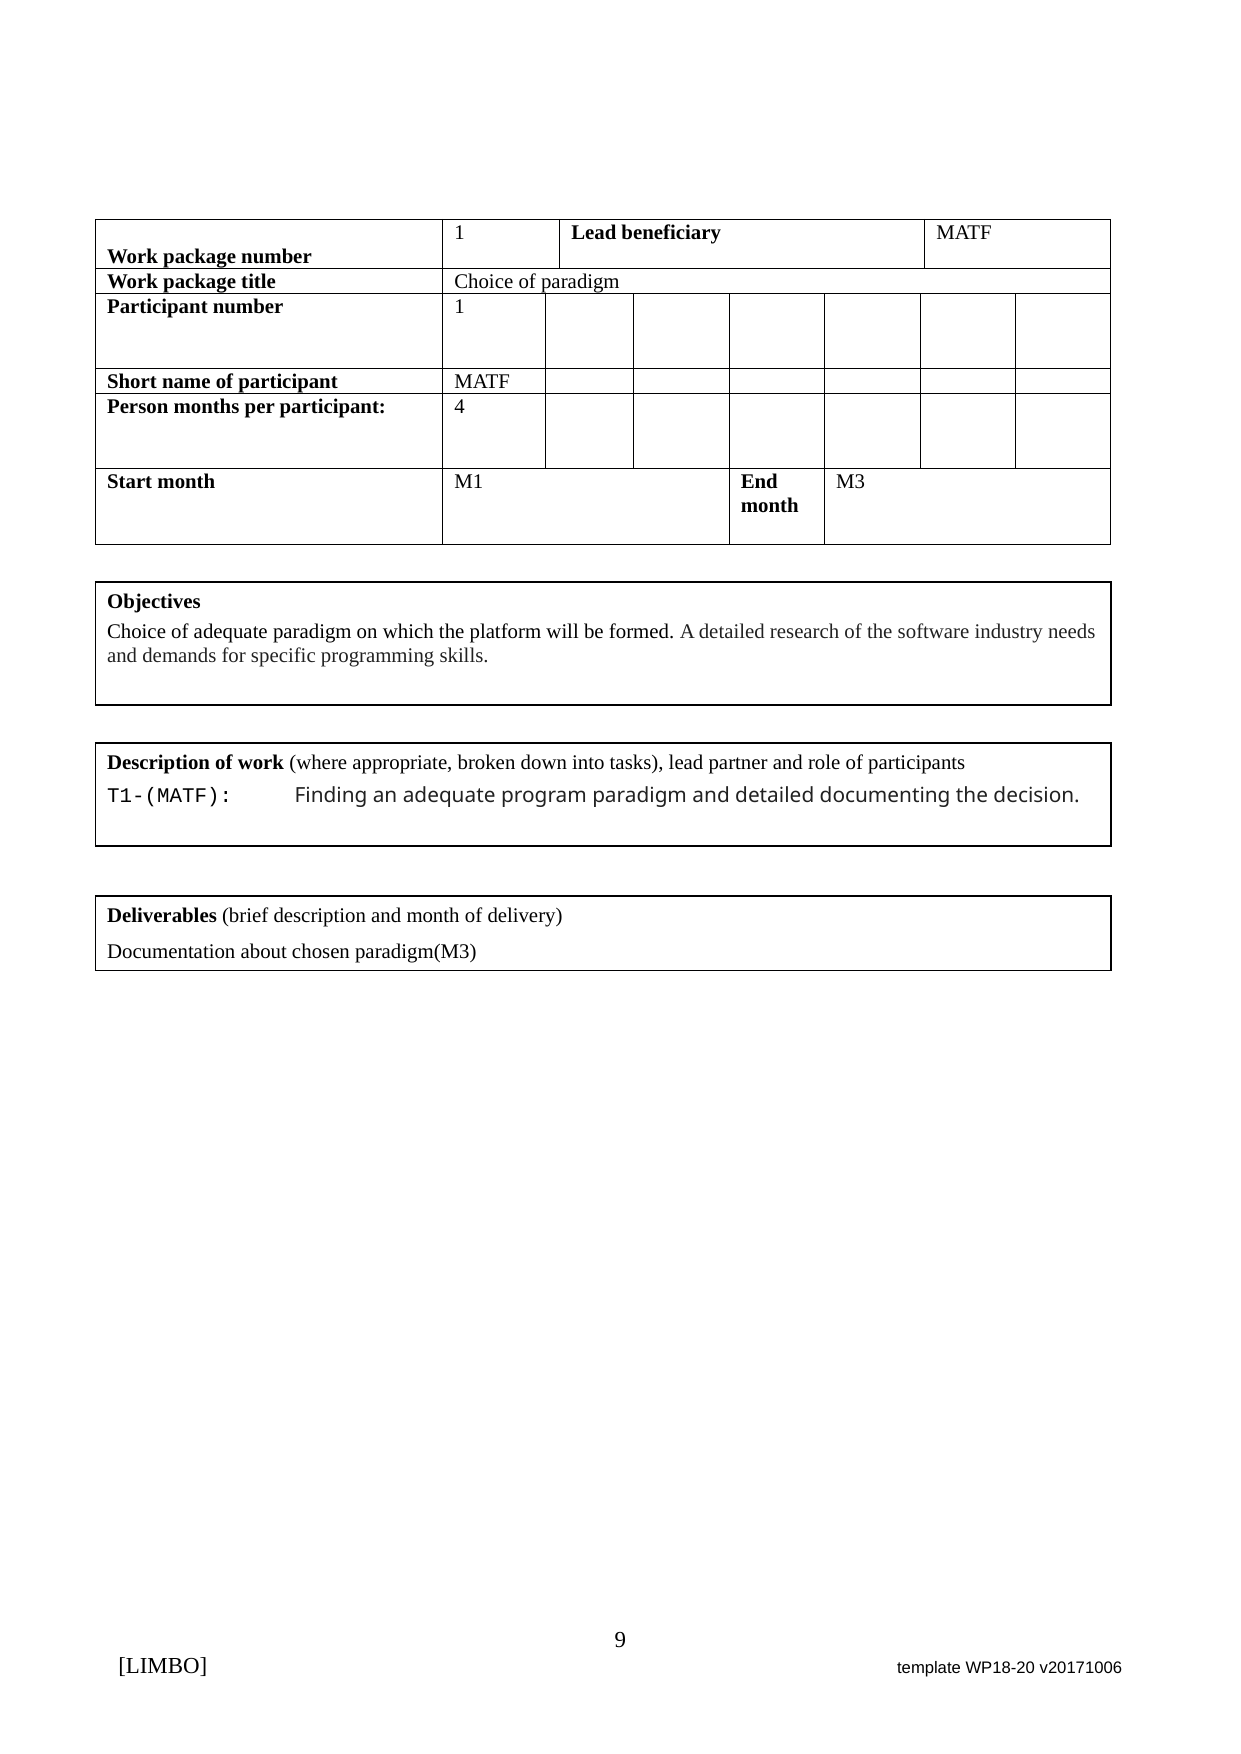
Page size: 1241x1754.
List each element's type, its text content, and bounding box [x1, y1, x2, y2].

table_cell [634, 294, 729, 368]
table_cell M1 [443, 469, 729, 543]
table_cell [825, 394, 920, 468]
table_cell [921, 369, 1015, 393]
table_header Objectives Choice of adequate paradigm on which the platform will be formed. A detailed research of the software industry needs and demands for specific programming skills. [96, 583, 1110, 704]
table_cell 1 [443, 294, 545, 368]
table_header 1 [443, 220, 559, 268]
table_cell [634, 369, 729, 393]
table_cell [730, 294, 824, 368]
table_cell [730, 369, 824, 393]
table_cell [1016, 369, 1110, 393]
table_cell [546, 394, 633, 468]
table_cell Choice of paradigm [443, 269, 1110, 293]
table_cell [1016, 294, 1110, 368]
table_cell M3 [825, 469, 1110, 543]
table_cell MATF [443, 369, 545, 393]
table_header Deliverables (brief description and month of delivery) Documentation about chosen paradigm(M3) [96, 897, 1110, 969]
table_cell [921, 394, 1015, 468]
table_header MATF [925, 220, 1110, 268]
table_cell [634, 394, 729, 468]
table_cell End month [730, 469, 824, 543]
table_cell [546, 294, 633, 368]
table_cell [546, 369, 633, 393]
table_cell Person months per participant: [96, 394, 442, 468]
table_cell 4 [443, 394, 545, 468]
table_cell Participant number [96, 294, 442, 368]
table_cell [825, 294, 920, 368]
table_header Work package number [96, 220, 442, 268]
table_cell [825, 369, 920, 393]
table_cell [730, 394, 824, 468]
table_cell Short name of participant [96, 369, 442, 393]
table_cell Work package title [96, 269, 442, 293]
table_cell Start month [96, 469, 442, 543]
table_header Description of work (where appropriate, broken down into tasks), lead partner and role of participants T1-(MATF): Finding an adequate program paradigm and detailed documenting the decision. [96, 744, 1110, 845]
table_header Lead beneficiary [560, 220, 924, 268]
table_cell [921, 294, 1015, 368]
table_cell [1016, 394, 1110, 468]
